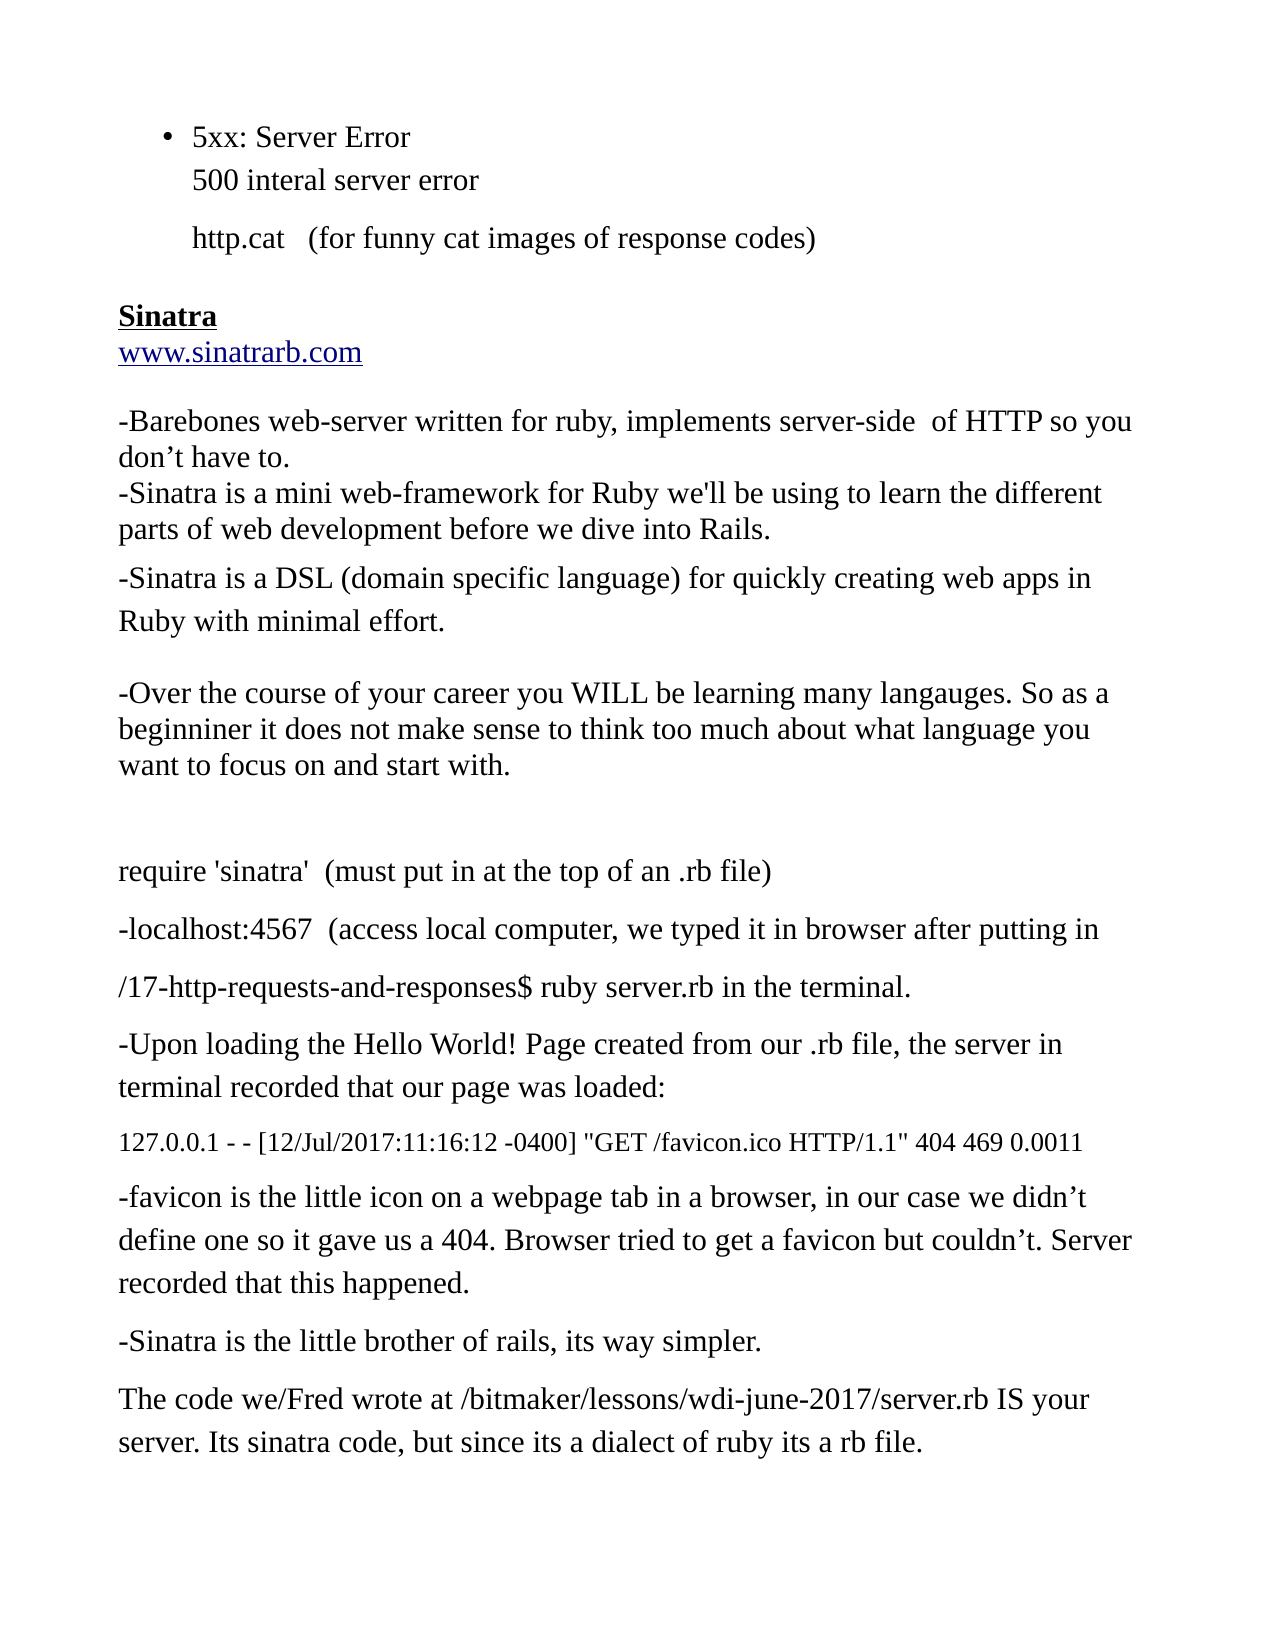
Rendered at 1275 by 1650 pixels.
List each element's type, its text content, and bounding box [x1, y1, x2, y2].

subtitle -Over the course of your career you WILL be learning many langauges. So as a beginniner it does not make sense to think too much about what language you want to focus on and start with. [118, 674, 1157, 782]
text The code we/Fred wrote at /bitmaker/lessons/wdi-june-2017/server.rb IS your server. Its sinatra code, but since its a dialect of ruby its a rb file. [118, 1380, 1157, 1459]
text -localhost:4567 (access local computer, we typed it in browser after putting in [118, 910, 1157, 946]
text /17-http-requests-and-responses$ ruby server.rb in the terminal. [118, 968, 1157, 1004]
text -favicon is the little icon on a webpage tab in a browser, in our case we didn’t define one so it gave us a 404. Browser tried to get a favicon but couldn’t. Server recorded that this happened. [118, 1178, 1157, 1300]
text -Upon loading the Hello World! Page created from our .rb file, the server in terminal recorded that our page was loaded: [118, 1026, 1157, 1104]
text require 'sinatra' (must put in at the top of an .rb file) [118, 852, 1157, 888]
text -Sinatra is the little brother of rails, its way simpler. [118, 1322, 1157, 1358]
subtitle Sinatra www.sinatrarb.com [118, 297, 1157, 369]
text -Sinatra is a DSL (domain specific language) for quickly creating web apps in Ruby with minimal effort. [118, 559, 1157, 638]
list http.cat (for funny cat images of response codes) [162, 219, 1157, 255]
list 5xx: Server Error 500 interal server error [162, 118, 1157, 197]
text 127.0.0.1 - - [12/Jul/2017:11:16:12 -0400] "GET /favicon.ico HTTP/1.1" 404 469 0.0011 [118, 1126, 1157, 1157]
subtitle -Barebones web-server written for ruby, implements server-side of HTTP so you don’t have to. -Sinatra is a mini web-framework for Ruby we'll be using to learn the different parts of web development before we dive into Rails. [118, 403, 1157, 546]
